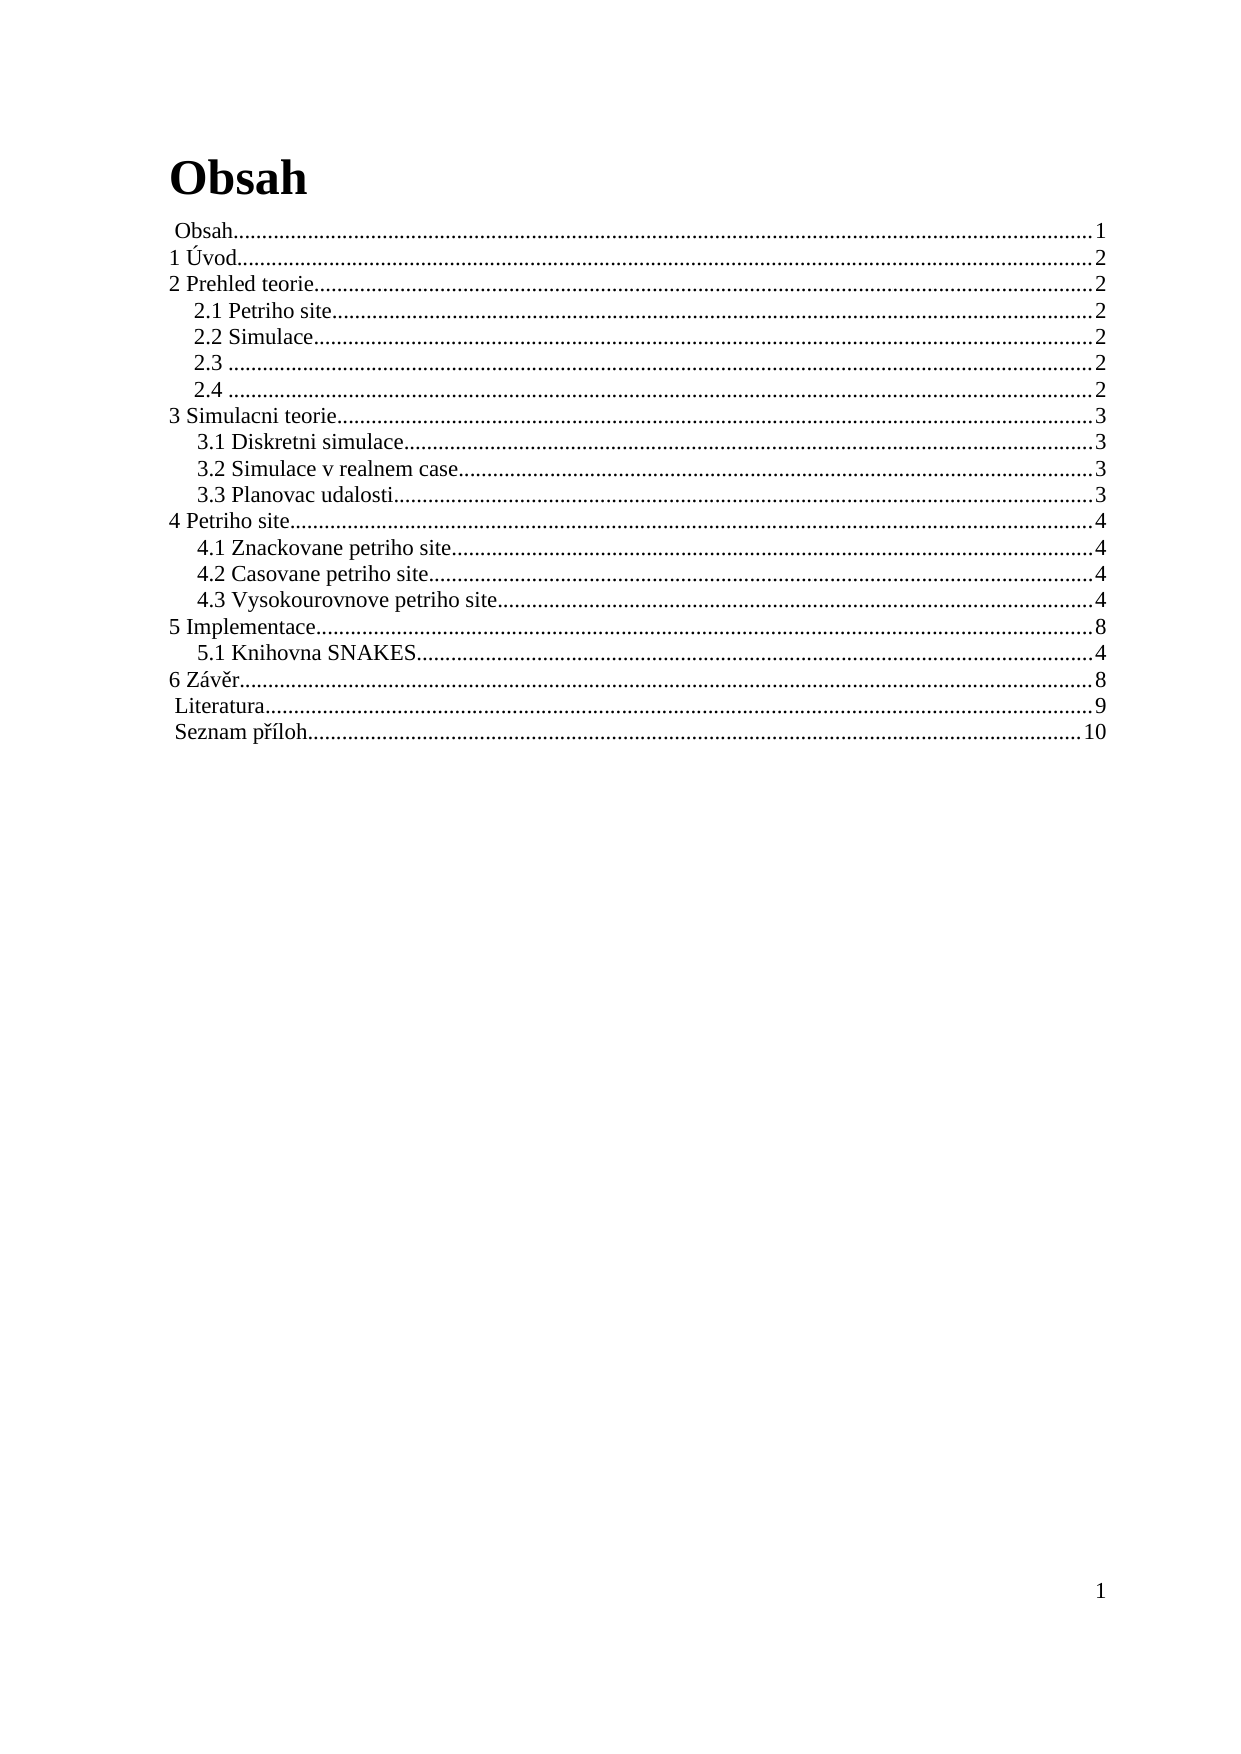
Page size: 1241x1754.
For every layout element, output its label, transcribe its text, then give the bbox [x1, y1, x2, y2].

text 2.2 Simulace 2 [194, 323, 1106, 349]
text 3.1 Diskretni simulace 3 [197, 428, 1106, 455]
text 2 Prehled teorie 2 [169, 270, 1106, 297]
text 4.3 Vysokourovnove petriho site 4 [197, 587, 1106, 613]
text 2.1 Petriho site 2 [194, 297, 1106, 323]
text 3 Simulacni teorie 3 [169, 402, 1106, 428]
text 6 Závěr 8 [169, 666, 1106, 692]
text 3.3 Planovac udalosti 3 [197, 481, 1106, 507]
text 4 Petriho site 4 [169, 507, 1106, 534]
text 5.1 Knihovna SNAKES 4 [197, 639, 1106, 666]
text 4.1 Znackovane petriho site 4 [197, 534, 1106, 560]
text 2.4 2 [194, 376, 1106, 402]
text Obsah 1 [169, 218, 1106, 244]
text Seznam příloh 10 [169, 718, 1106, 745]
text Obsah [169, 148, 1106, 205]
text 3.2 Simulace v realnem case 3 [197, 455, 1106, 481]
text 4.2 Casovane petriho site 4 [197, 560, 1106, 587]
text Literatura 9 [169, 692, 1106, 718]
text 5 Implementace 8 [169, 613, 1106, 639]
text 2.3 2 [194, 349, 1106, 376]
text 1 Úvod 2 [169, 244, 1106, 270]
